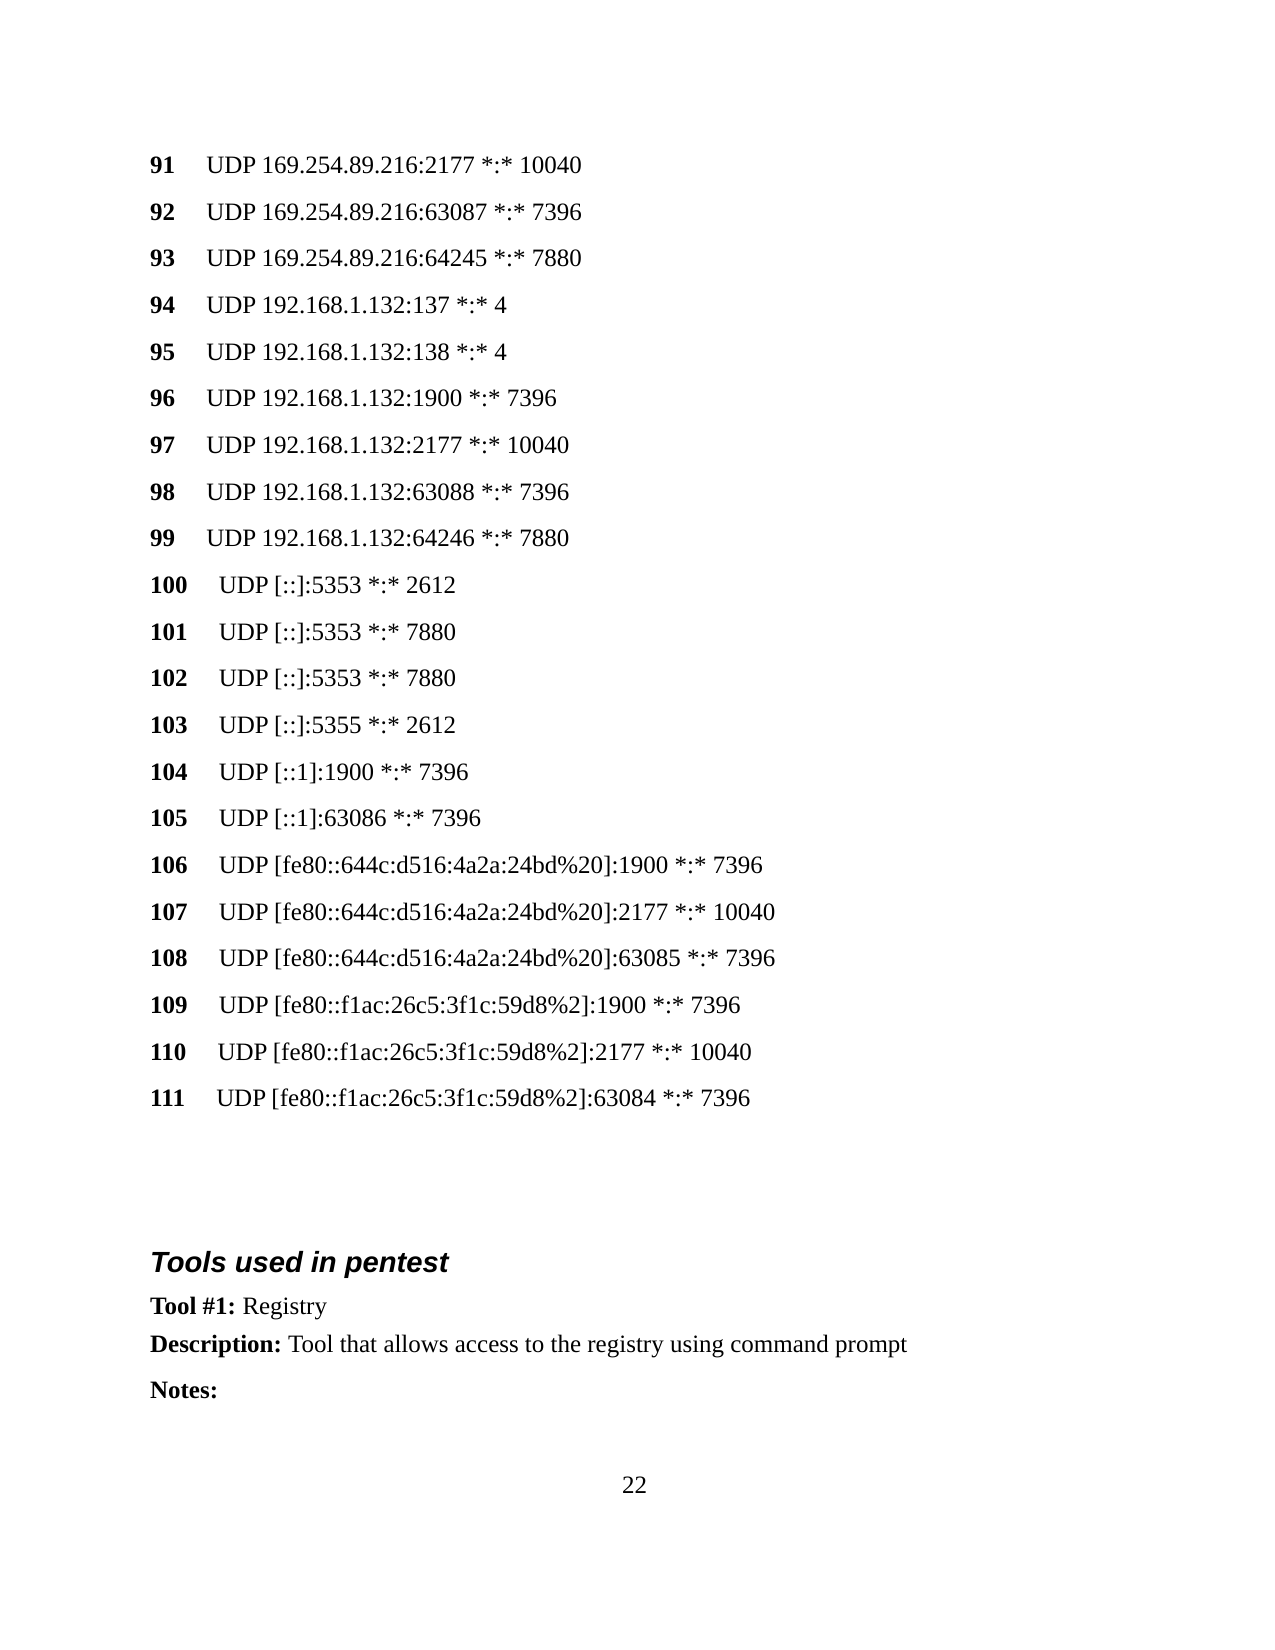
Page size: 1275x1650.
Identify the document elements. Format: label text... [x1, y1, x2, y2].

text Description: Tool that allows access to the registry using command prompt [150, 1329, 1125, 1358]
text 105 UDP [::1]:63086 *:* 7396 [150, 803, 1125, 832]
text 92 UDP 169.254.89.216:63087 *:* 7396 [150, 197, 1125, 225]
text 93 UDP 169.254.89.216:64245 *:* 7880 [150, 243, 1125, 272]
text 107 UDP [fe80::644c:d516:4a2a:24bd%20]:2177 *:* 10040 [150, 897, 1125, 925]
text 95 UDP 192.168.1.132:138 *:* 4 [150, 337, 1125, 365]
text 100 UDP [::]:5353 *:* 2612 [150, 570, 1125, 599]
text 109 UDP [fe80::f1ac:26c5:3f1c:59d8%2]:1900 *:* 7396 [150, 990, 1125, 1019]
text 104 UDP [::1]:1900 *:* 7396 [150, 757, 1125, 785]
text 110 UDP [fe80::f1ac:26c5:3f1c:59d8%2]:2177 *:* 10040 [150, 1037, 1125, 1065]
text 91 UDP 169.254.89.216:2177 *:* 10040 [150, 150, 1125, 179]
text 94 UDP 192.168.1.132:137 *:* 4 [150, 290, 1125, 319]
subtitle Tools used in pentest [150, 1245, 1125, 1279]
text 96 UDP 192.168.1.132:1900 *:* 7396 [150, 383, 1125, 412]
text 106 UDP [fe80::644c:d516:4a2a:24bd%20]:1900 *:* 7396 [150, 850, 1125, 879]
text 99 UDP 192.168.1.132:64246 *:* 7880 [150, 523, 1125, 552]
text 97 UDP 192.168.1.132:2177 *:* 10040 [150, 430, 1125, 459]
text 103 UDP [::]:5355 *:* 2612 [150, 710, 1125, 739]
text 101 UDP [::]:5353 *:* 7880 [150, 617, 1125, 645]
text Notes: [150, 1376, 1125, 1404]
text 102 UDP [::]:5353 *:* 7880 [150, 663, 1125, 692]
text 108 UDP [fe80::644c:d516:4a2a:24bd%20]:63085 *:* 7396 [150, 943, 1125, 972]
text Tool #1: Registry [150, 1291, 1125, 1320]
text 111 UDP [fe80::f1ac:26c5:3f1c:59d8%2]:63084 *:* 7396 [150, 1083, 1125, 1112]
text 98 UDP 192.168.1.132:63088 *:* 7396 [150, 477, 1125, 505]
